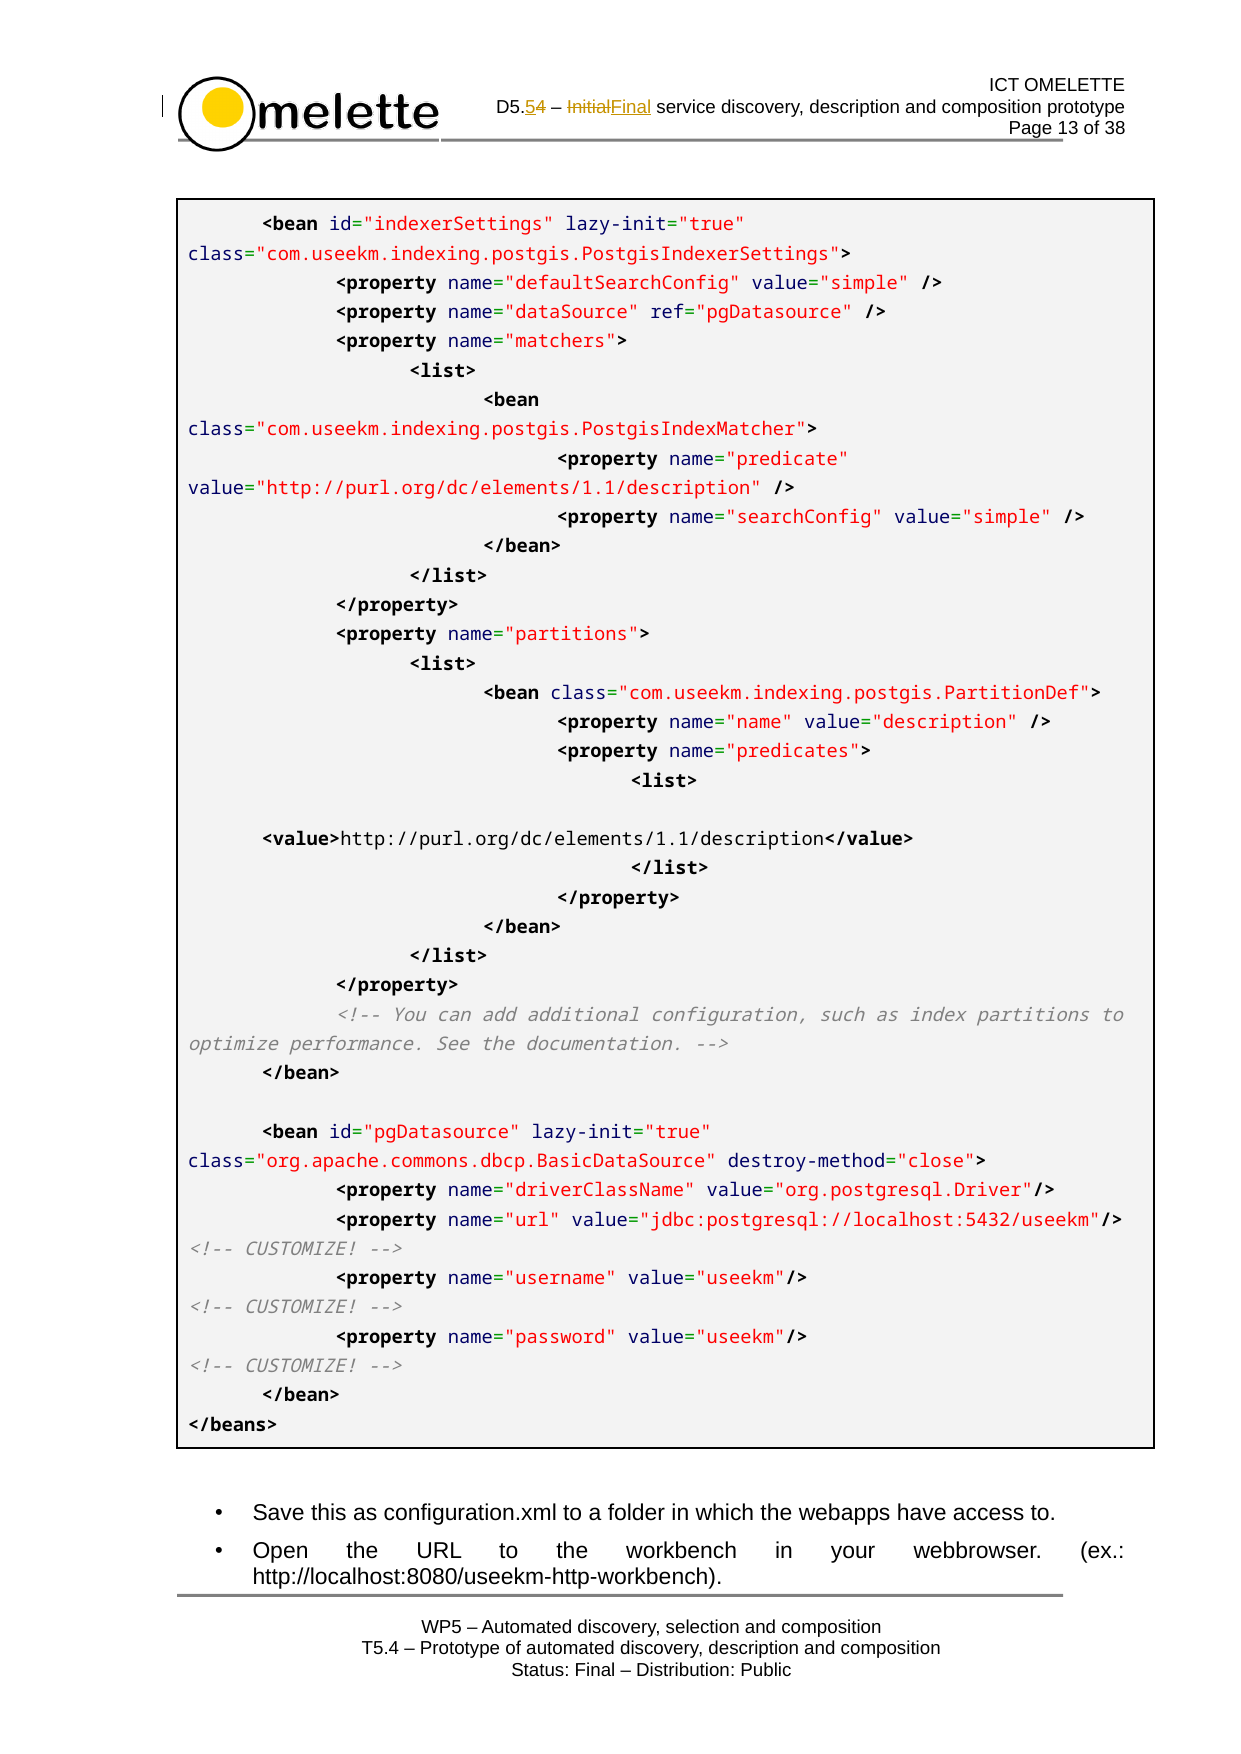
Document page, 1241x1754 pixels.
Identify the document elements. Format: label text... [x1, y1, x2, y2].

table_header <bean id="indexerSettings" lazy-init="true" class="com.useekm.indexing.postgis.PostgisIndexerSettings"> <property name="defaultSearchConfig" value="simple" /> <property name="dataSource" ref="pgDatasource" /> <property name="matchers"> <list> <bean class="com.useekm.indexing.postgis.PostgisIndexMatcher"> <property name="predicate" value="http://purl.org/dc/elements/1.1/description" /> <property name="searchConfig" value="simple" /> </bean> </list> </property> <property name="partitions"> <list> <bean class="com.useekm.indexing.postgis.PartitionDef"> <property name="name" value="description" /> <property name="predicates"> <list> <value>http://purl.org/dc/elements/1.1/description</value> </list> </property> </bean> </list> </property> <!-- You can add additional configuration, such as index partitions to optimize performance. See the documentation. --> </bean> <bean id="pgDatasource" lazy-init="true" class="org.apache.commons.dbcp.BasicDataSource" destroy-method="close"> <property name="driverClassName" value="org.postgresql.Driver"/> <property name="url" value="jdbc:postgresql://localhost:5432/useekm"/> <!-- CUSTOMIZE! --> <property name="username" value="useekm"/> <!-- CUSTOMIZE! --> <property name="password" value="useekm"/> <!-- CUSTOMIZE! --> </bean> </beans> [178, 200, 1153, 1447]
picture [178, 76, 439, 152]
list Save this as configuration.xml to a folder in which the webapps have access to. [215, 1499, 1125, 1525]
list Open the URL to the workbench in your webbrowser. (ex.: http://localhost:8080/useekm-http-workbench). [215, 1537, 1125, 1589]
